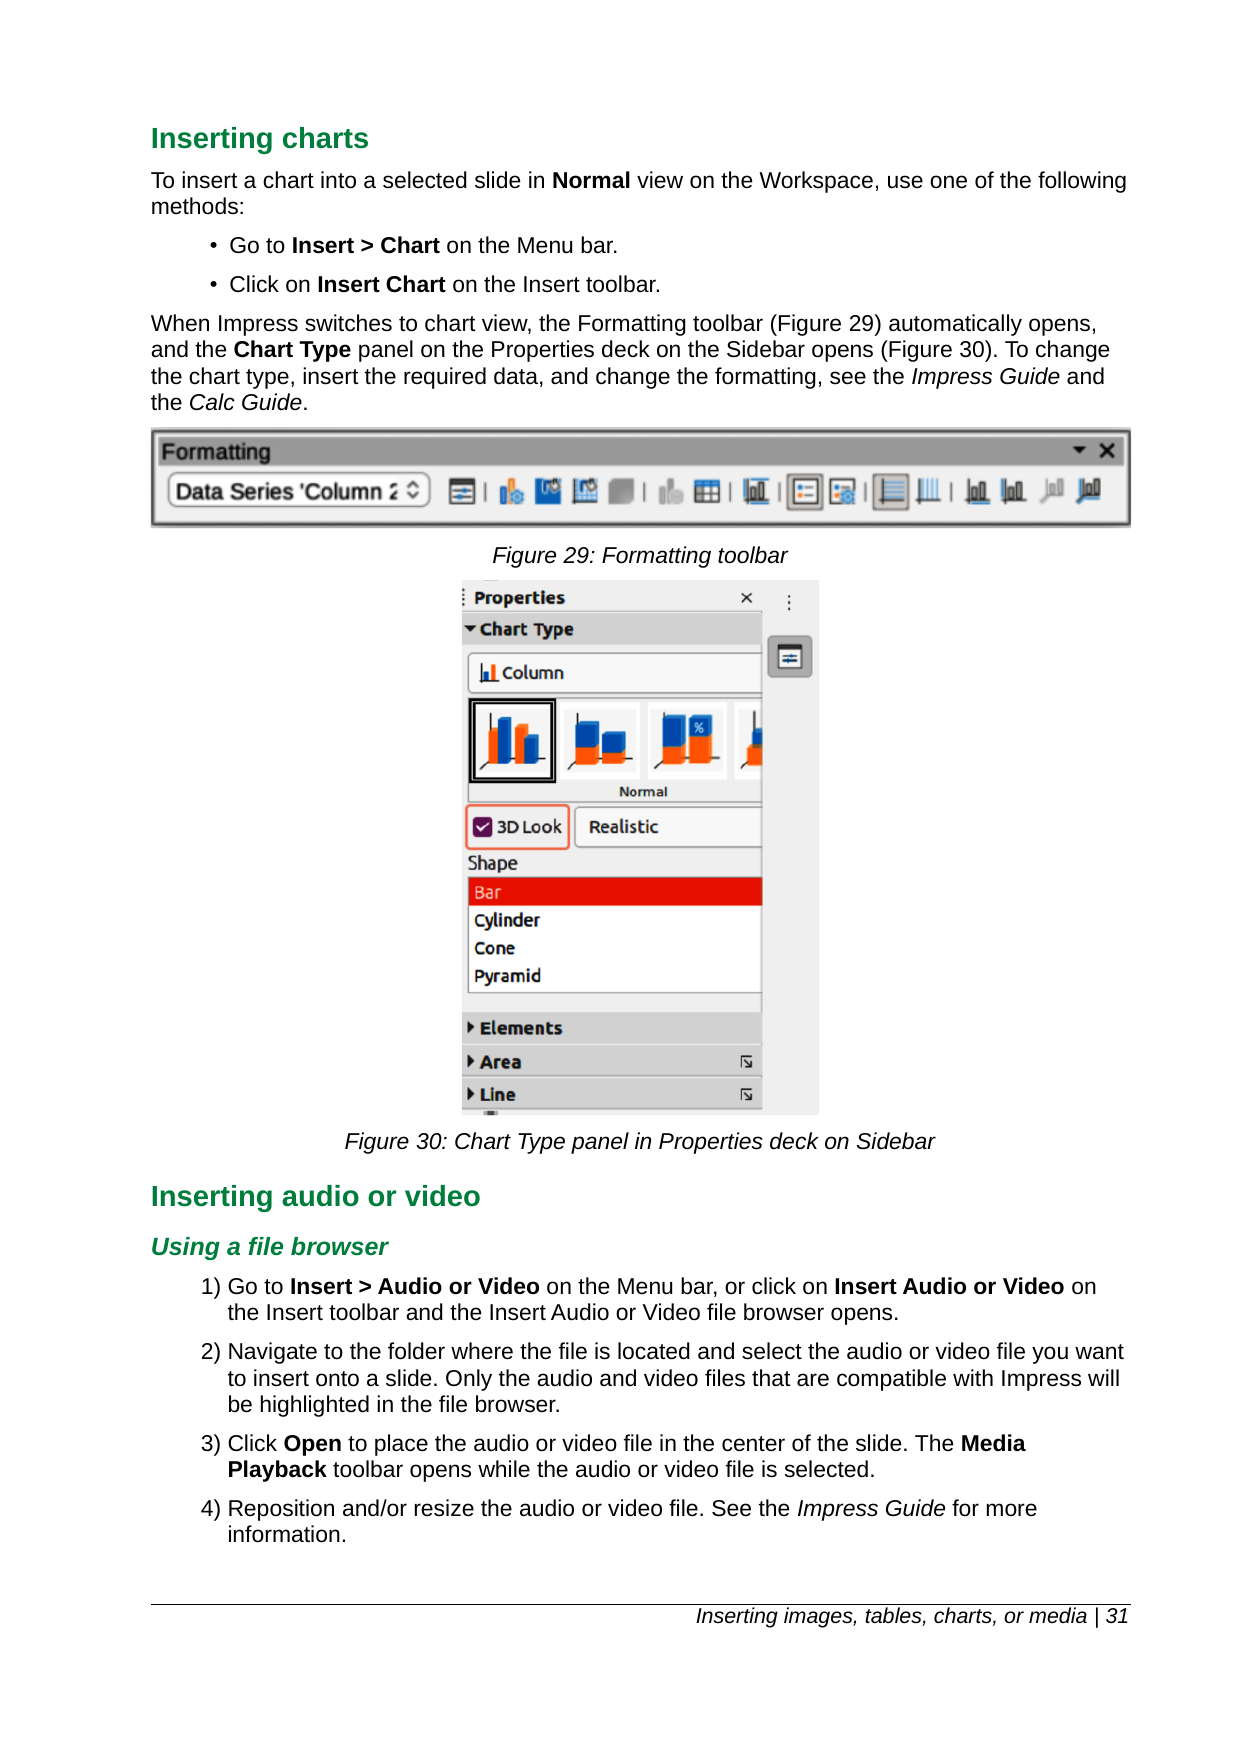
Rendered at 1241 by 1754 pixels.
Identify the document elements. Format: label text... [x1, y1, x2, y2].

list Go to Insert > Audio or Video on the Menu bar, or click on Insert Audio or Video on the Insert toolbar and the Insert Audio or Video file browser opens. [227, 1273, 1131, 1326]
subtitle Inserting audio or video [151, 1179, 1131, 1212]
subtitle Using a file browser [151, 1232, 1131, 1261]
picture [150, 427, 1132, 530]
text Figure 29: Formatting toolbar [151, 542, 1131, 568]
list Click on Insert Chart on the Insert toolbar. [209, 271, 1131, 297]
text When Impress switches to chart view, the Formatting toolbar (Figure 29) automatically opens, and the Chart Type panel on the Properties deck on the Sidebar opens (Figure 30). To change the chart type, insert the required data, and change the formatting, see the Impress Guide and the Calc Guide. [151, 310, 1131, 415]
subtitle Inserting charts [151, 121, 1131, 154]
picture [461, 580, 820, 1116]
text Figure 30: Chart Type panel in Properties deck on Sidebar [344, 1128, 937, 1154]
list To insert a chart into a selected slide in Normal view on the Workspace, use one of the following methods: [151, 167, 1131, 220]
list Go to Insert > Chart on the Menu bar. [209, 232, 1131, 258]
list Reposition and/or resize the audio or video file. See the Impress Guide for more information. [227, 1495, 1131, 1548]
list Navigate to the folder where the file is located and select the audio or video file you want to insert onto a slide. Only the audio and video files that are compatible with Impress will be highlighted in the file browser. [227, 1338, 1131, 1417]
list Click Open to place the audio or video file in the center of the slide. The Media Playback toolbar opens while the audio or video file is selected. [227, 1430, 1131, 1482]
